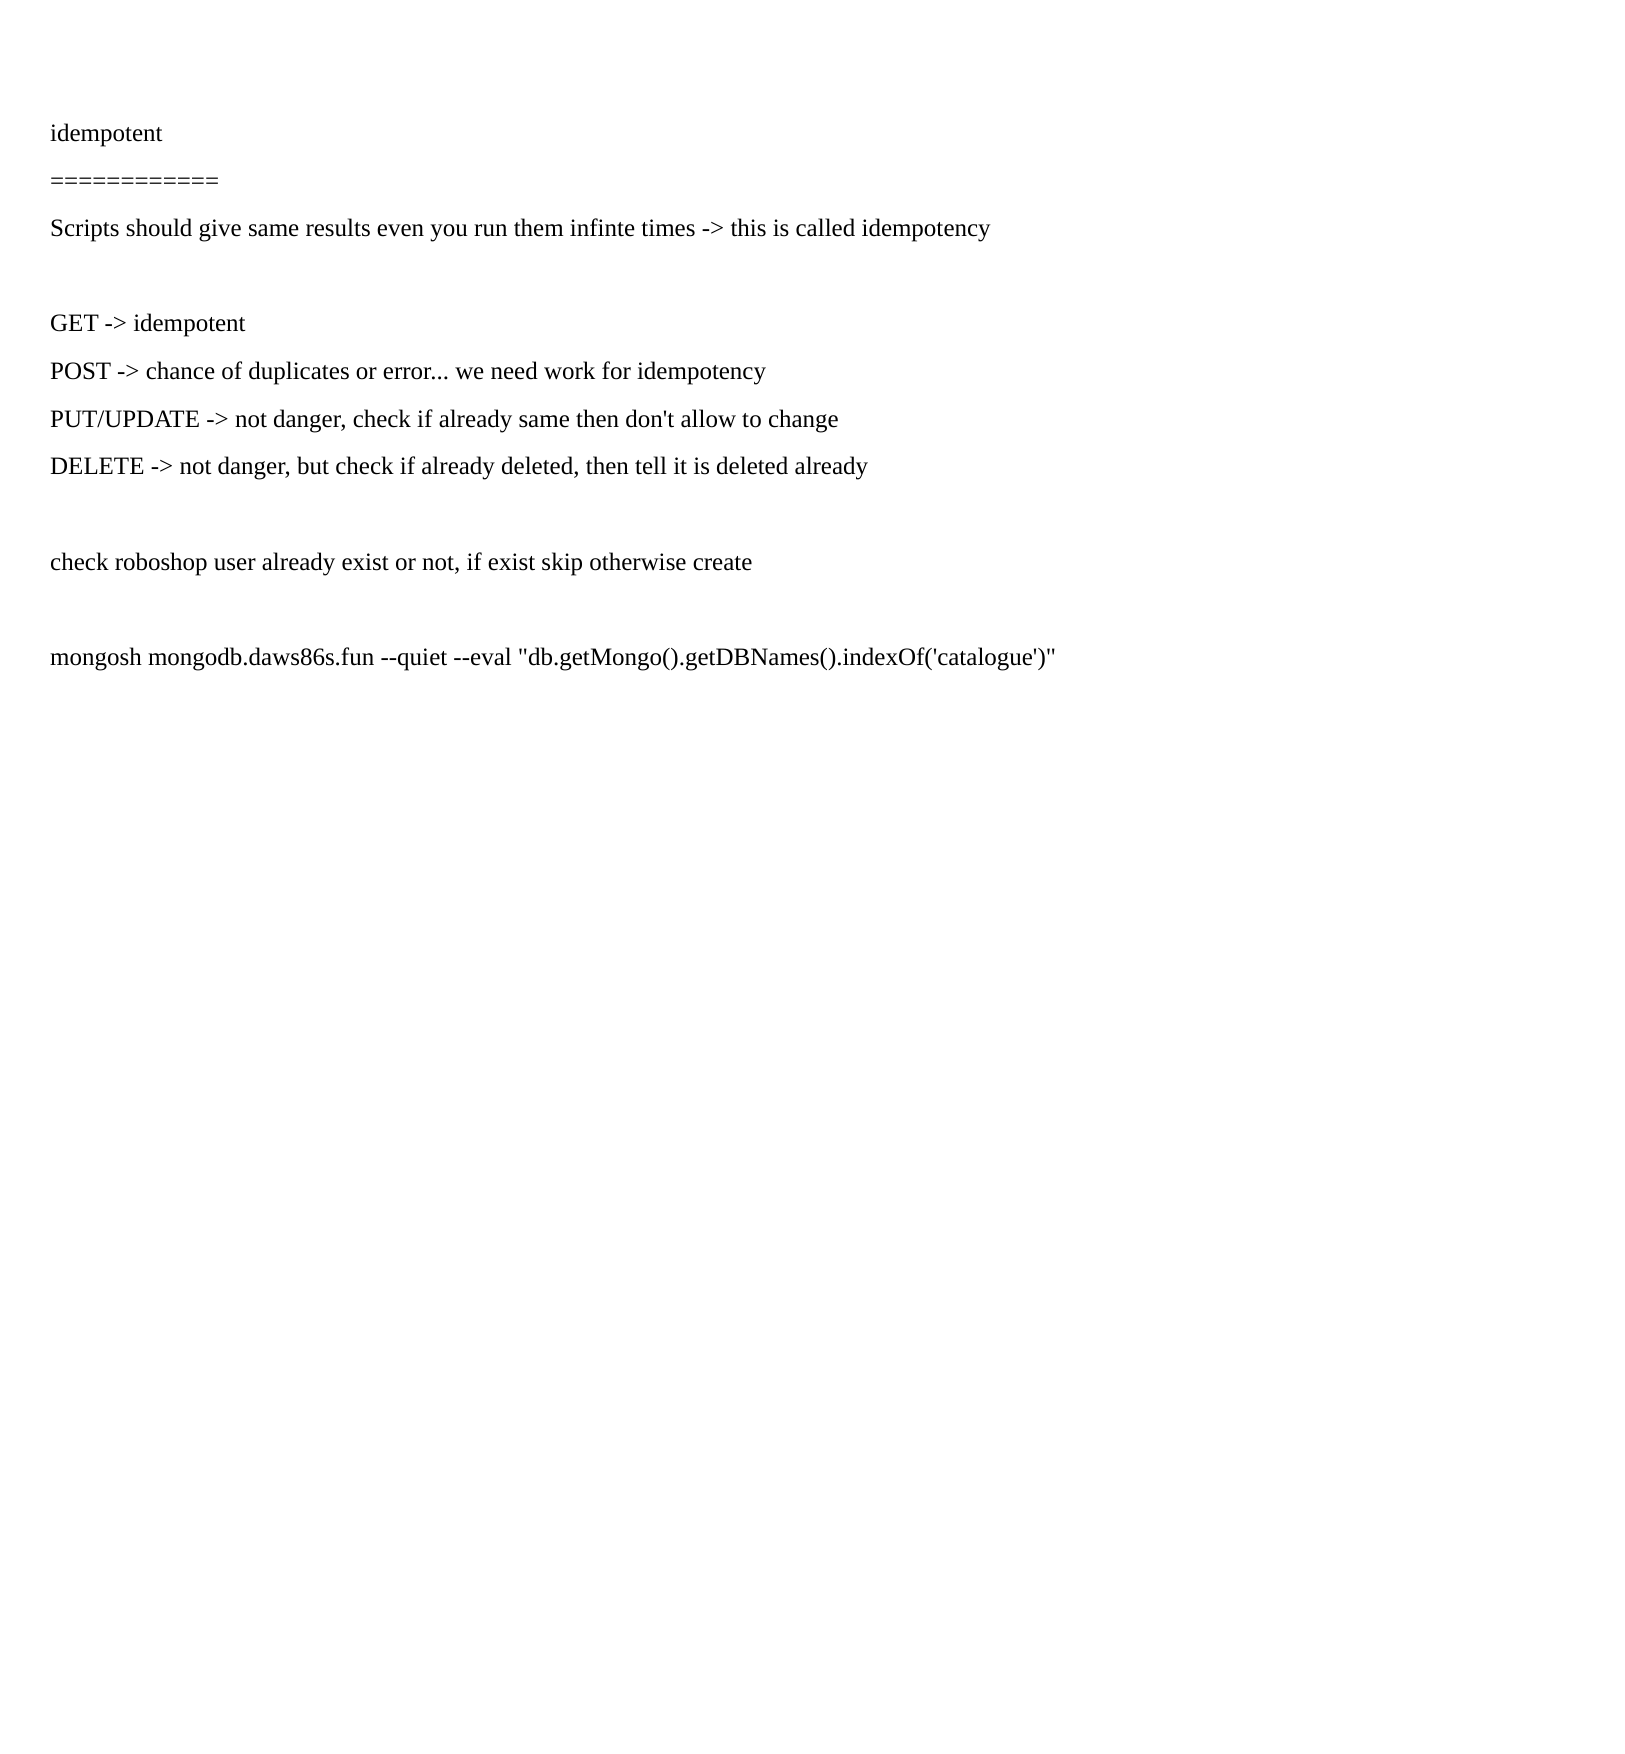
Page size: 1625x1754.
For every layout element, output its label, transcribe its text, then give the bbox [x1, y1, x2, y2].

text GET -> idempotent [50, 308, 1562, 337]
text idempotent [50, 118, 1562, 147]
text mongosh mongodb.daws86s.fun --quiet --eval "db.getMongo().getDBNames().indexOf('catalogue')" [50, 642, 1562, 671]
text check roboshop user already exist or not, if exist skip otherwise create [50, 547, 1562, 575]
text DELETE -> not danger, but check if already deleted, then tell it is deleted already [50, 451, 1562, 480]
text PUT/UPDATE -> not danger, check if already same then don't allow to change [50, 404, 1562, 432]
text Scripts should give same results even you run them infinte times -> this is called idempotency [50, 213, 1562, 242]
text POST -> chance of duplicates or error... we need work for idempotency [50, 356, 1562, 385]
text ============ [50, 166, 1562, 194]
